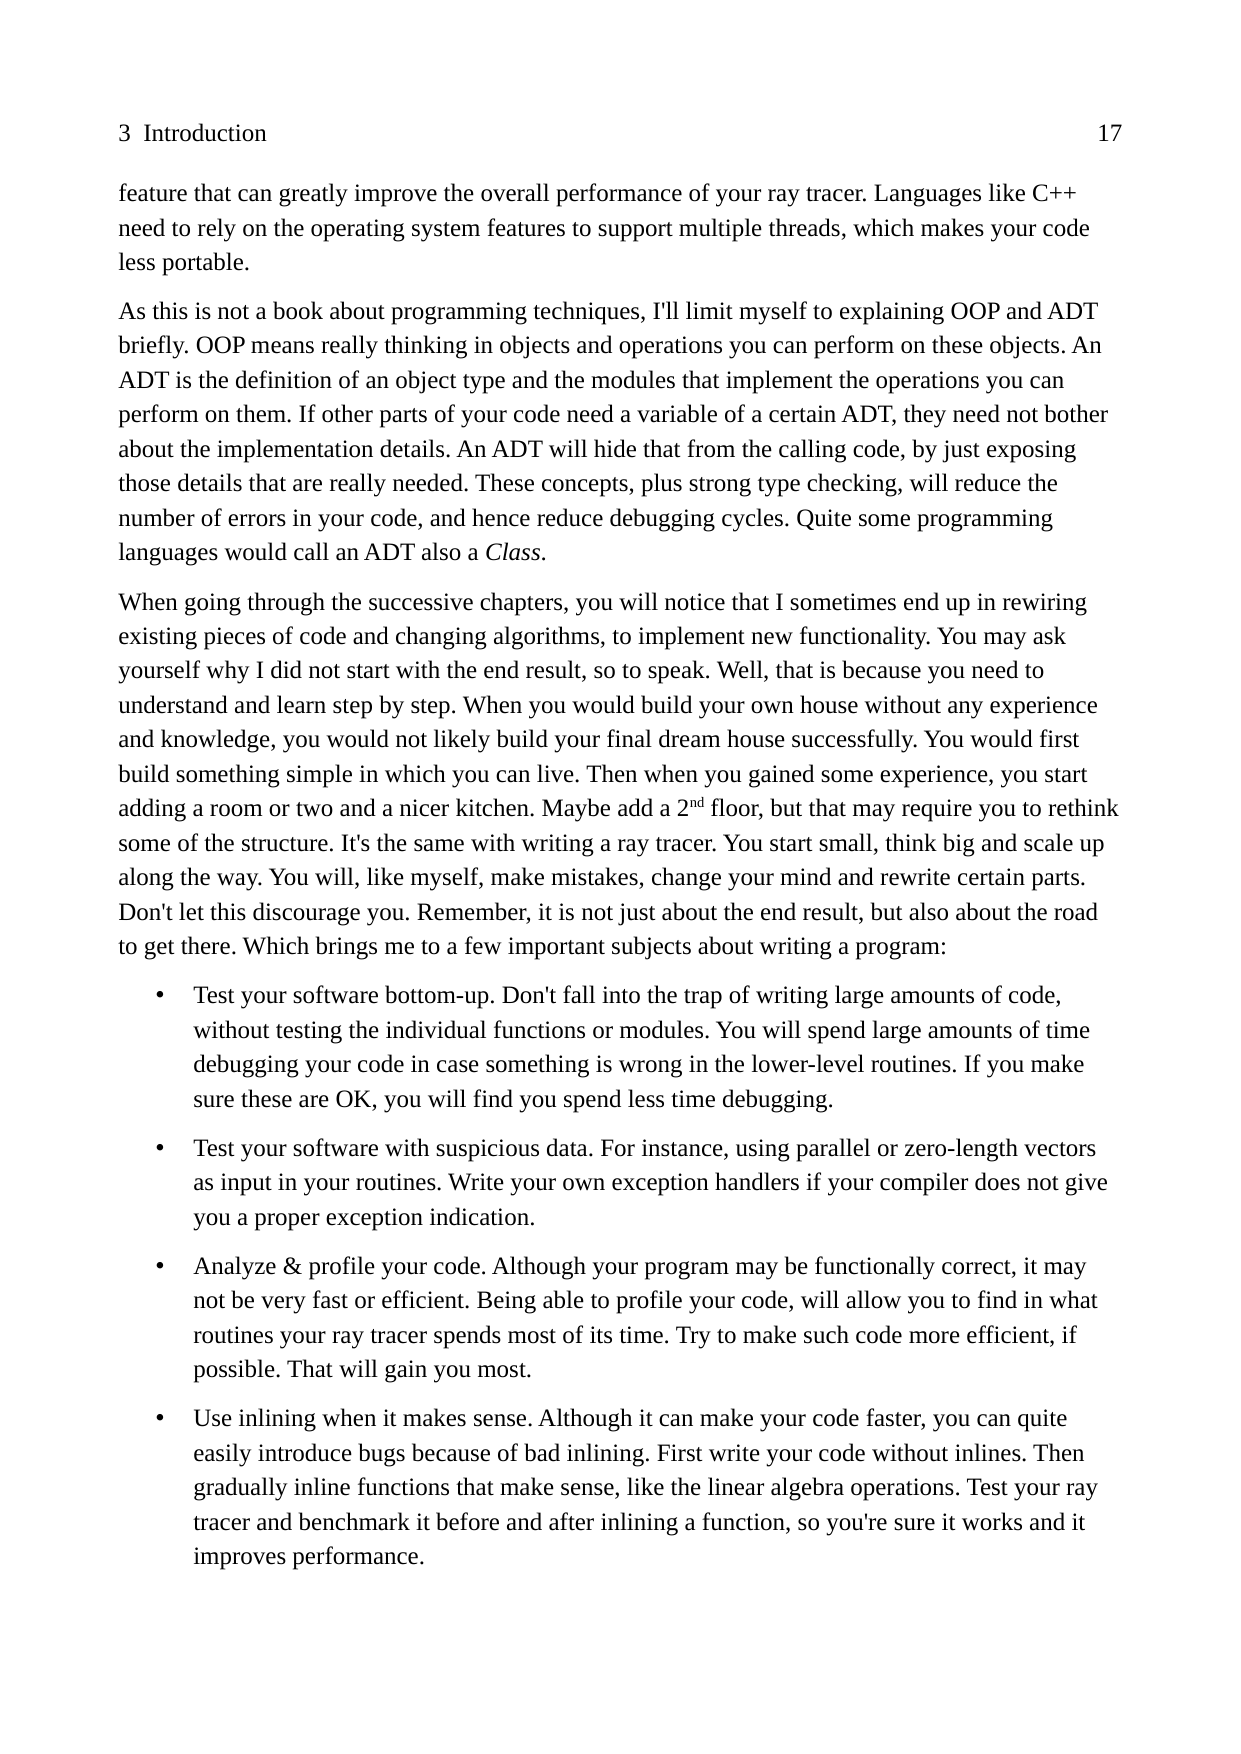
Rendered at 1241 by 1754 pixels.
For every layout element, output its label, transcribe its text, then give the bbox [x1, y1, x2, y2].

list Use inlining when it makes sense. Although it can make your code faster, you can quite easily introduce bugs because of bad inlining. First write your code without inlines. Then gradually inline functions that make sense, like the linear algebra operations. Test your ray tracer and benchmark it before and after inlining a function, so you're sure it works and it improves performance. [156, 1403, 1122, 1570]
list Test your software bottom-up. Don't fall into the trap of writing large amounts of code, without testing the individual functions or modules. You will spend large amounts of time debugging your code in case something is wrong in the lower-level routines. If you make sure these are OK, you will find you spend less time debugging. [156, 980, 1122, 1113]
list Analyze & profile your code. Although your program may be functionally correct, it may not be very fast or efficient. Being able to profile your code, will allow you to find in what routines your ray tracer spends most of its time. Try to make such code more efficient, if possible. That will gain you most. [156, 1251, 1122, 1383]
list Test your software with suspicious data. For instance, using parallel or zero-length vectors as input in your routines. Write your own exception handlers if your compiler does not give you a proper exception indication. [156, 1133, 1122, 1231]
text As this is not a book about programming techniques, I'll limit myself to explaining OOP and ADT briefly. OOP means really thinking in objects and operations you can perform on these objects. An ADT is the definition of an object type and the modules that implement the operations you can perform on them. If other parts of your code need a variable of a certain ADT, they need not bother about the implementation details. An ADT will hide that from the calling code, by just exposing those details that are really needed. These concepts, plus strong type checking, will reduce the number of errors in your code, and hence reduce debugging cycles. Quite some programming languages would call an ADT also a Class. [118, 296, 1122, 566]
text feature that can greatly improve the overall performance of your ray tracer. Languages like C++ need to rely on the operating system features to support multiple threads, which makes your code less portable. [118, 178, 1122, 276]
text When going through the successive chapters, you will notice that I sometimes end up in rewiring existing pieces of code and changing algorithms, to implement new functionality. You may ask yourself why I did not start with the end result, so to speak. Well, that is because you need to understand and learn step by step. When you would build your own house without any experience and knowledge, you would not likely build your final dream house successfully. You would first build something simple in which you can live. Then when you gained some experience, you start adding a room or two and a nicer kitchen. Maybe add a 2nd floor, but that may require you to rethink some of the structure. It's the same with writing a ray tracer. You start small, think big and scale up along the way. You will, like myself, make mistakes, change your mind and rewrite certain parts. Don't let this discourage you. Remember, it is not just about the end result, but also about the road to get there. Which brings me to a few important subjects about writing a program: [118, 587, 1122, 960]
